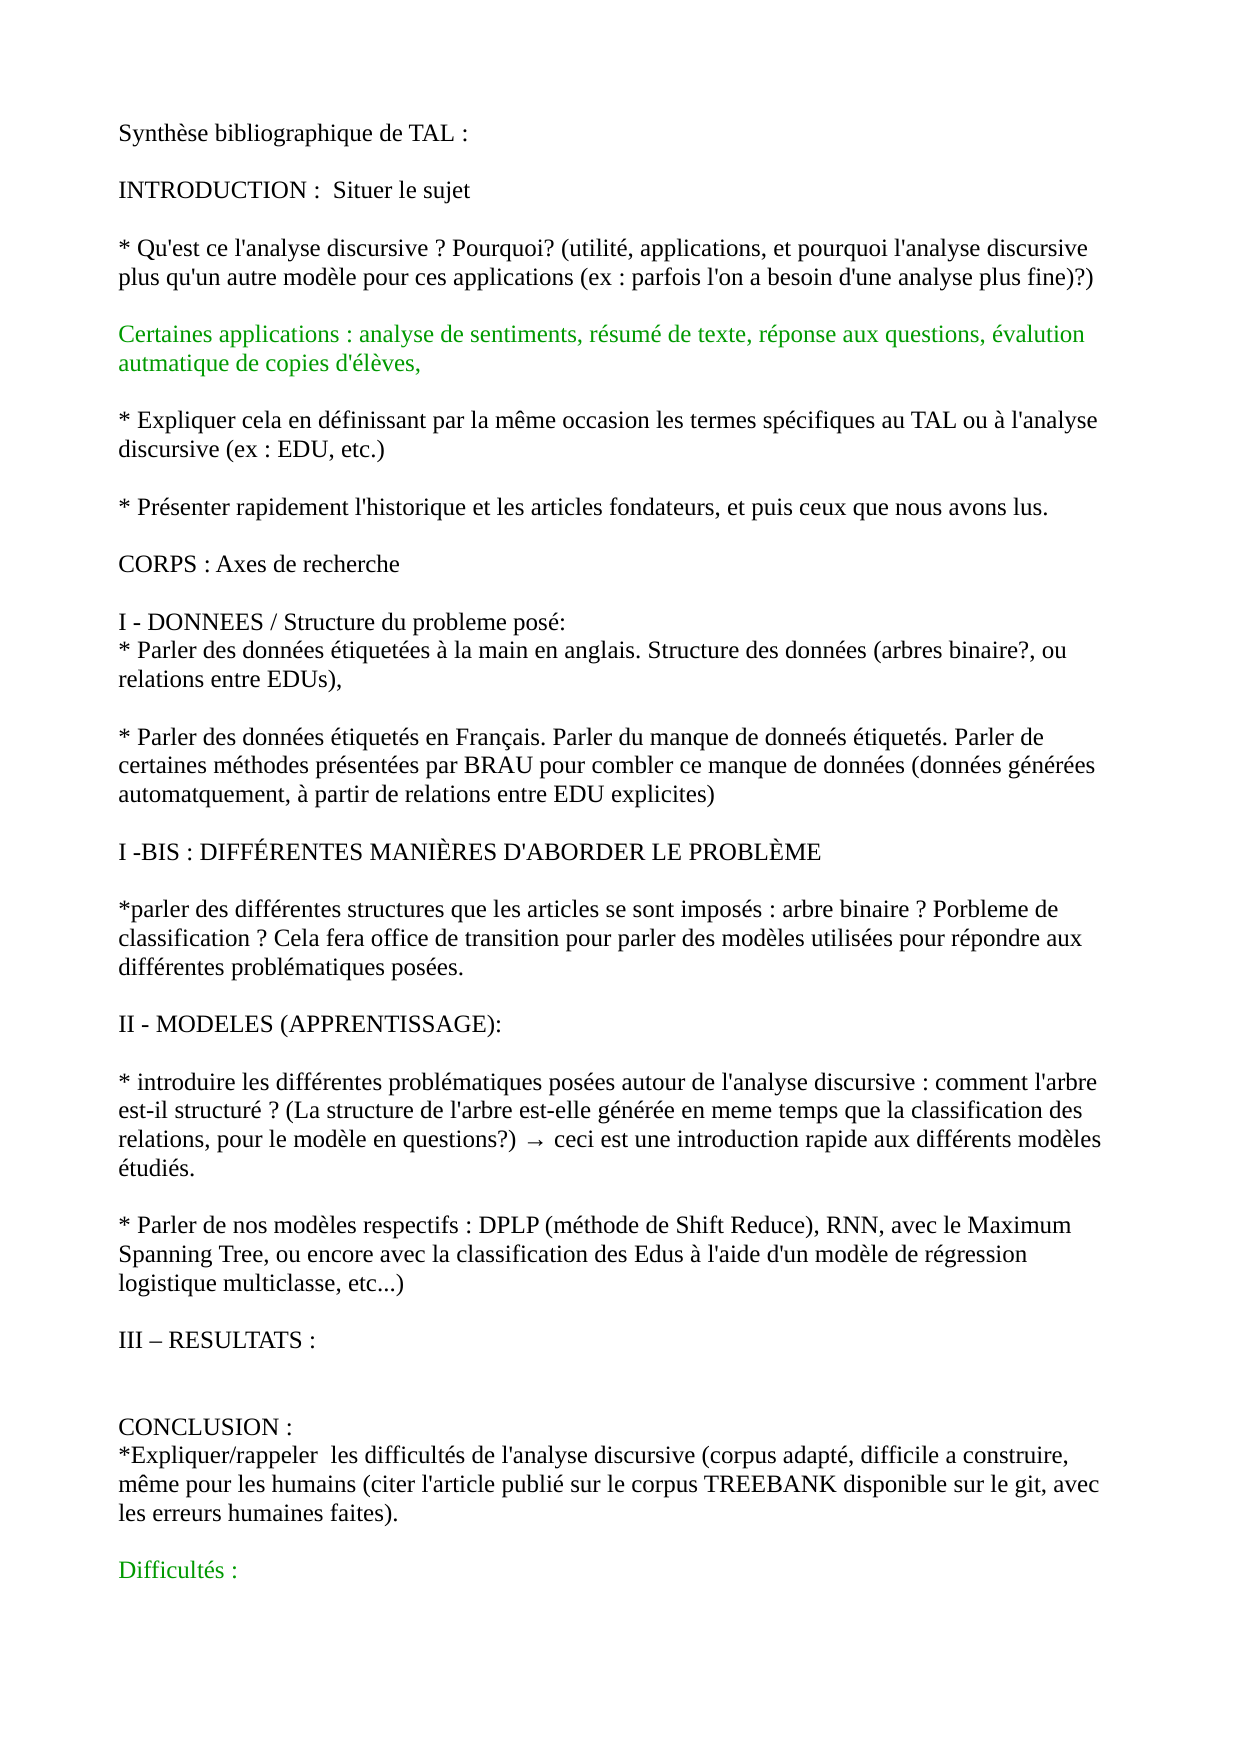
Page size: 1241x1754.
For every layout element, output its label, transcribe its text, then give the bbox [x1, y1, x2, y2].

text * Présenter rapidement l'historique et les articles fondateurs, et puis ceux que nous avons lus. [118, 492, 1122, 521]
text Synthèse bibliographique de TAL : [118, 118, 1122, 147]
text INTRODUCTION : Situer le sujet [118, 176, 1122, 204]
text I -BIS : DIFFÉRENTES MANIÈRES D'ABORDER LE PROBLÈME [118, 837, 1122, 866]
text I - DONNEES / Structure du probleme posé: [118, 607, 1122, 636]
text * Qu'est ce l'analyse discursive ? Pourquoi? (utilité, applications, et pourquoi l'analyse discursive plus qu'un autre modèle pour ces applications (ex : parfois l'on a besoin d'une analyse plus fine)?) [118, 233, 1122, 291]
text CONCLUSION : [118, 1412, 1122, 1441]
text *parler des différentes structures que les articles se sont imposés : arbre binaire ? Porbleme de classification ? Cela fera office de transition pour parler des modèles utilisées pour répondre aux différentes problématiques posées. [118, 894, 1122, 981]
text CORPS : Axes de recherche [118, 549, 1122, 578]
text * Expliquer cela en définissant par la même occasion les termes spécifiques au TAL ou à l'analyse discursive (ex : EDU, etc.) [118, 406, 1122, 463]
text III – RESULTATS : [118, 1326, 1122, 1354]
text *Expliquer/rappeler les difficultés de l'analyse discursive (corpus adapté, difficile a construire, même pour les humains (citer l'article publié sur le corpus TREEBANK disponible sur le git, avec les erreurs humaines faites). [118, 1441, 1122, 1527]
text * Parler de nos modèles respectifs : DPLP (méthode de Shift Reduce), RNN, avec le Maximum Spanning Tree, ou encore avec la classification des Edus à l'aide d'un modèle de régression logistique multiclasse, etc...) [118, 1211, 1122, 1297]
text * introduire les différentes problématiques posées autour de l'analyse discursive : comment l'arbre est-il structuré ? (La structure de l'arbre est-elle générée en meme temps que la classification des relations, pour le modèle en questions?) → ceci est une introduction rapide aux différents modèles étudiés. [118, 1067, 1122, 1182]
text Difficultés : [118, 1556, 1122, 1584]
text Certaines applications : analyse de sentiments, résumé de texte, réponse aux questions, évalution autmatique de copies d'élèves, [118, 319, 1122, 377]
text * Parler des données étiquetés en Français. Parler du manque de donneés étiquetés. Parler de certaines méthodes présentées par BRAU pour combler ce manque de données (données générées automatquement, à partir de relations entre EDU explicites) [118, 722, 1122, 808]
text * Parler des données étiquetées à la main en anglais. Structure des données (arbres binaire?, ou relations entre EDUs), [118, 636, 1122, 693]
text II - MODELES (APPRENTISSAGE): [118, 1009, 1122, 1038]
